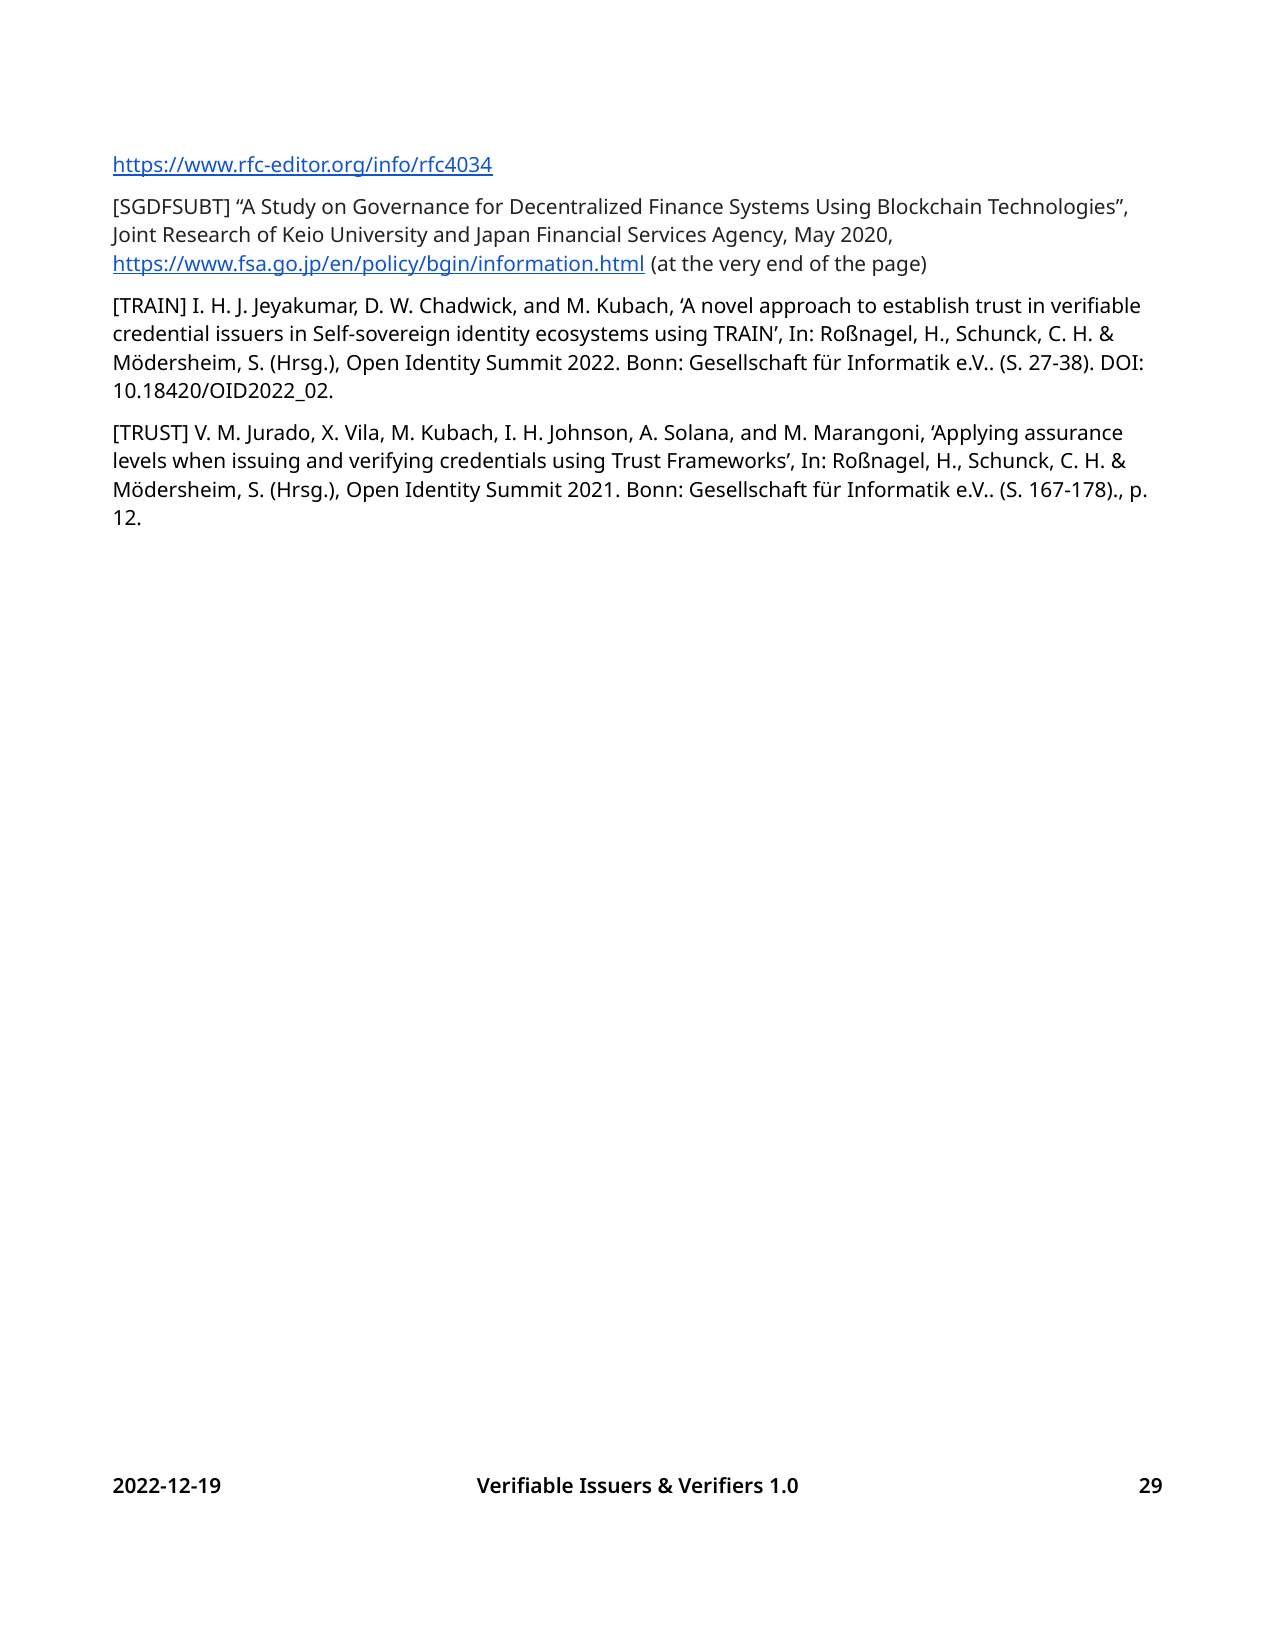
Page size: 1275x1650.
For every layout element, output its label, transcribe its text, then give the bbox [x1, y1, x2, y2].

text [TRAIN] I. H. J. Jeyakumar, D. W. Chadwick, and M. Kubach, ‘A novel approach to establish trust in verifiable credential issuers in Self-sovereign identity ecosystems using TRAIN’, In: Roßnagel, H., Schunck, C. H. & Mödersheim, S. (Hrsg.), Open Identity Summit 2022. Bonn: Gesellschaft für Informatik e.V.. (S. 27-38). DOI: 10.18420/OID2022_02. [112, 291, 1162, 404]
text [TRUST] V. M. Jurado, X. Vila, M. Kubach, I. H. Johnson, A. Solana, and M. Marangoni, ‘Applying assurance levels when issuing and verifying credentials using Trust Frameworks’, In: Roßnagel, H., Schunck, C. H. & Mödersheim, S. (Hrsg.), Open Identity Summit 2021. Bonn: Gesellschaft für Informatik e.V.. (S. 167-178)., p. 12. [112, 418, 1162, 532]
text https://www.rfc-editor.org/info/rfc4034 [112, 150, 1162, 178]
text [SGDFSUBT] “A Study on Governance for Decentralized Finance Systems Using Blockchain Technologies”, Joint Research of Keio University and Japan Financial Services Agency, May 2020, https://www.fsa.go.jp/en/policy/bgin/information.html (at the very end of the page) [112, 192, 1162, 277]
